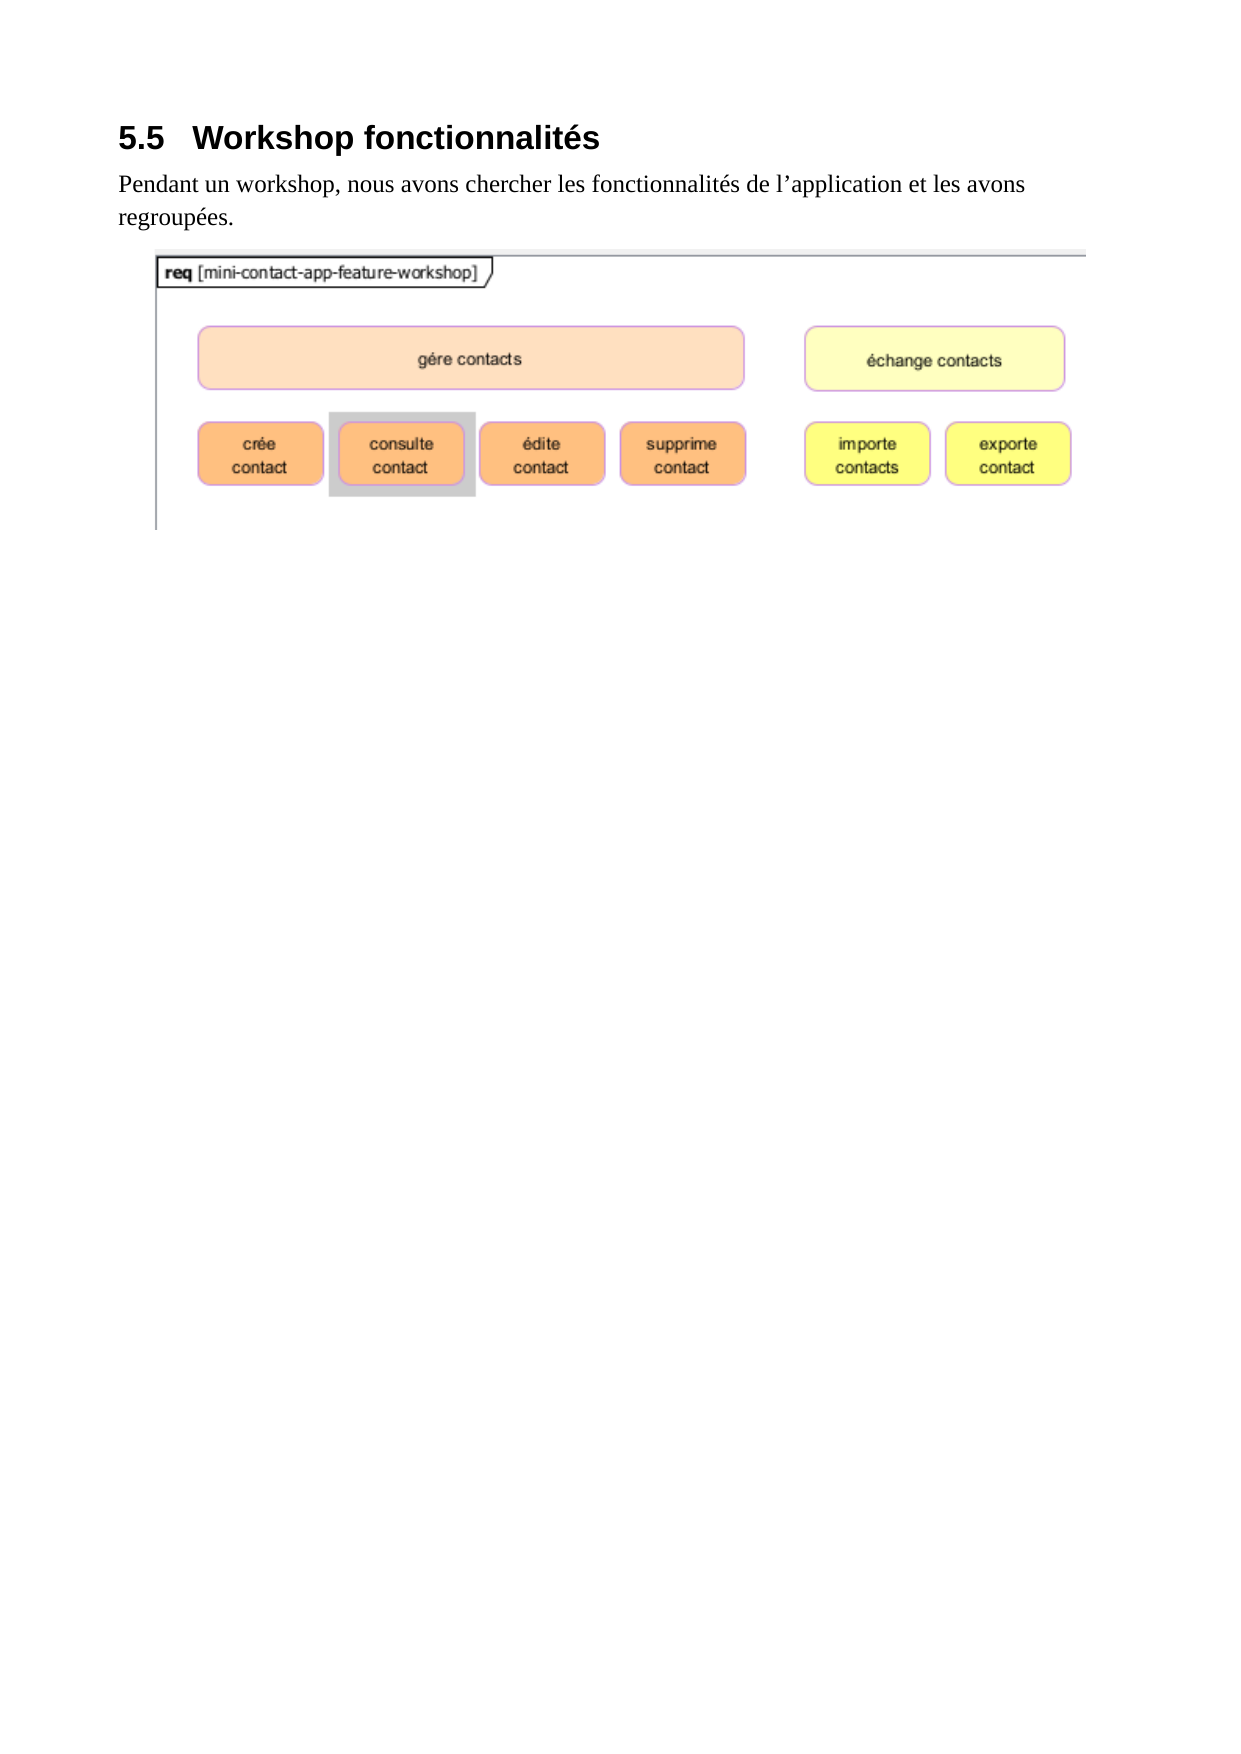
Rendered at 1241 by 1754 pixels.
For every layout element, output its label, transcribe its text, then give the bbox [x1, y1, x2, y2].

text Pendant un workshop, nous avons chercher les fonctionnalités de l’application et les avons regroupées. [118, 169, 1122, 231]
picture [154, 249, 1086, 530]
subtitle Workshop fonctionnalités [118, 118, 1122, 157]
